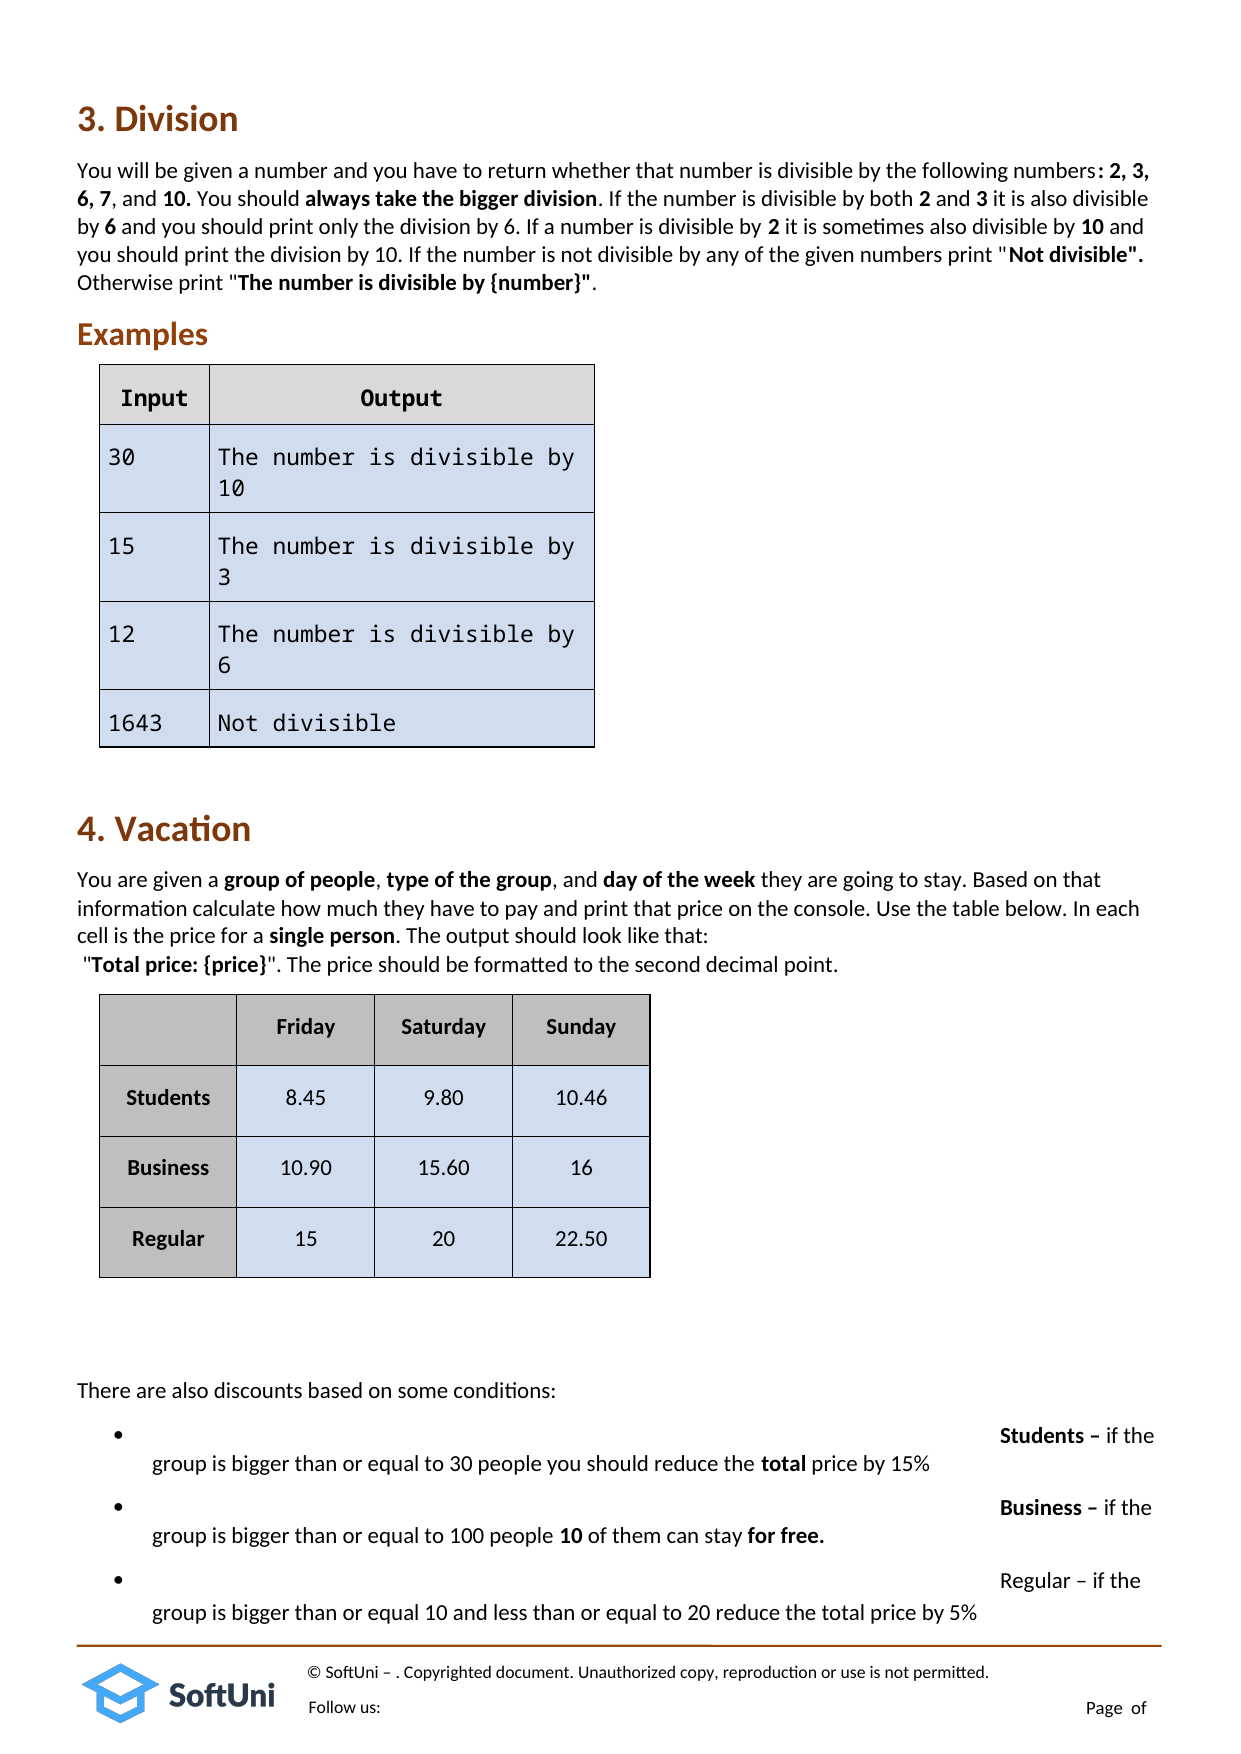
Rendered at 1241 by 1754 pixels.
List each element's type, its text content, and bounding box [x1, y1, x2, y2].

table_cell 22.50 [513, 1208, 649, 1277]
table_cell The number is divisible by 3 [210, 513, 594, 601]
text You will be given a number and you have to return whether that number is divisible by the following numbers: 2, 3, 6, 7, and 10. You should always take the bigger division. If the number is divisible by both 2 and 3 it is also divisible by 6 and you should print only the division by 6. If a number is divisible by 2 it is sometimes also divisible by 10 and you should print the division by 10. If the number is not divisible by any of the given numbers print "Not divisible". Otherwise print "The number is divisible by {number}". [77, 156, 1163, 297]
table_cell 30 [100, 425, 209, 512]
subtitle Examples [77, 313, 1163, 354]
picture [75, 1658, 281, 1729]
table_cell 8.45 [237, 1066, 374, 1136]
text There are also discounts based on some conditions: [77, 1376, 1163, 1404]
table_cell 15 [237, 1208, 374, 1277]
table_cell 15 [100, 513, 209, 601]
table_cell Students [100, 1066, 236, 1136]
table_cell The number is divisible by 6 [210, 602, 594, 689]
table_cell Not divisible [210, 690, 594, 746]
text You are given a group of people, type of the group, and day of the week they are going to stay. Based on that information calculate how much they have to pay and print that price on the console. Use the table below. In each cell is the price for a single person. The output should look like that: "Total price: {price}". The price should be formatted to the second decimal point. [77, 866, 1163, 978]
list Business – if the group is bigger than or equal to 100 people 10 of them can stay for free. [114, 1493, 1163, 1549]
table_cell 12 [100, 602, 209, 689]
table_cell 1643 [100, 690, 209, 746]
table_cell 16 [513, 1137, 649, 1207]
list Regular – if the group is bigger than or equal 10 and less than or equal to 20 reduce the total price by 5% [114, 1566, 1163, 1626]
subtitle Vacation [77, 804, 1163, 850]
table_header Input [100, 365, 209, 423]
table_cell 20 [375, 1208, 512, 1277]
table_header Sunday [513, 995, 649, 1065]
table_cell Business [100, 1137, 236, 1207]
table_header [100, 995, 236, 1065]
list Students – if the group is bigger than or equal to 30 people you should reduce the total price by 15% [114, 1421, 1163, 1477]
table_header Friday [237, 995, 374, 1065]
table_cell 10.90 [237, 1137, 374, 1207]
table_cell Regular [100, 1208, 236, 1277]
table_cell The number is divisible by 10 [210, 425, 594, 512]
table_header Output [210, 365, 594, 423]
table_cell 10.46 [513, 1066, 649, 1136]
table_header Saturday [375, 995, 512, 1065]
table_cell 15.60 [375, 1137, 512, 1207]
subtitle Division [77, 95, 1163, 141]
table_cell 9.80 [375, 1066, 512, 1136]
